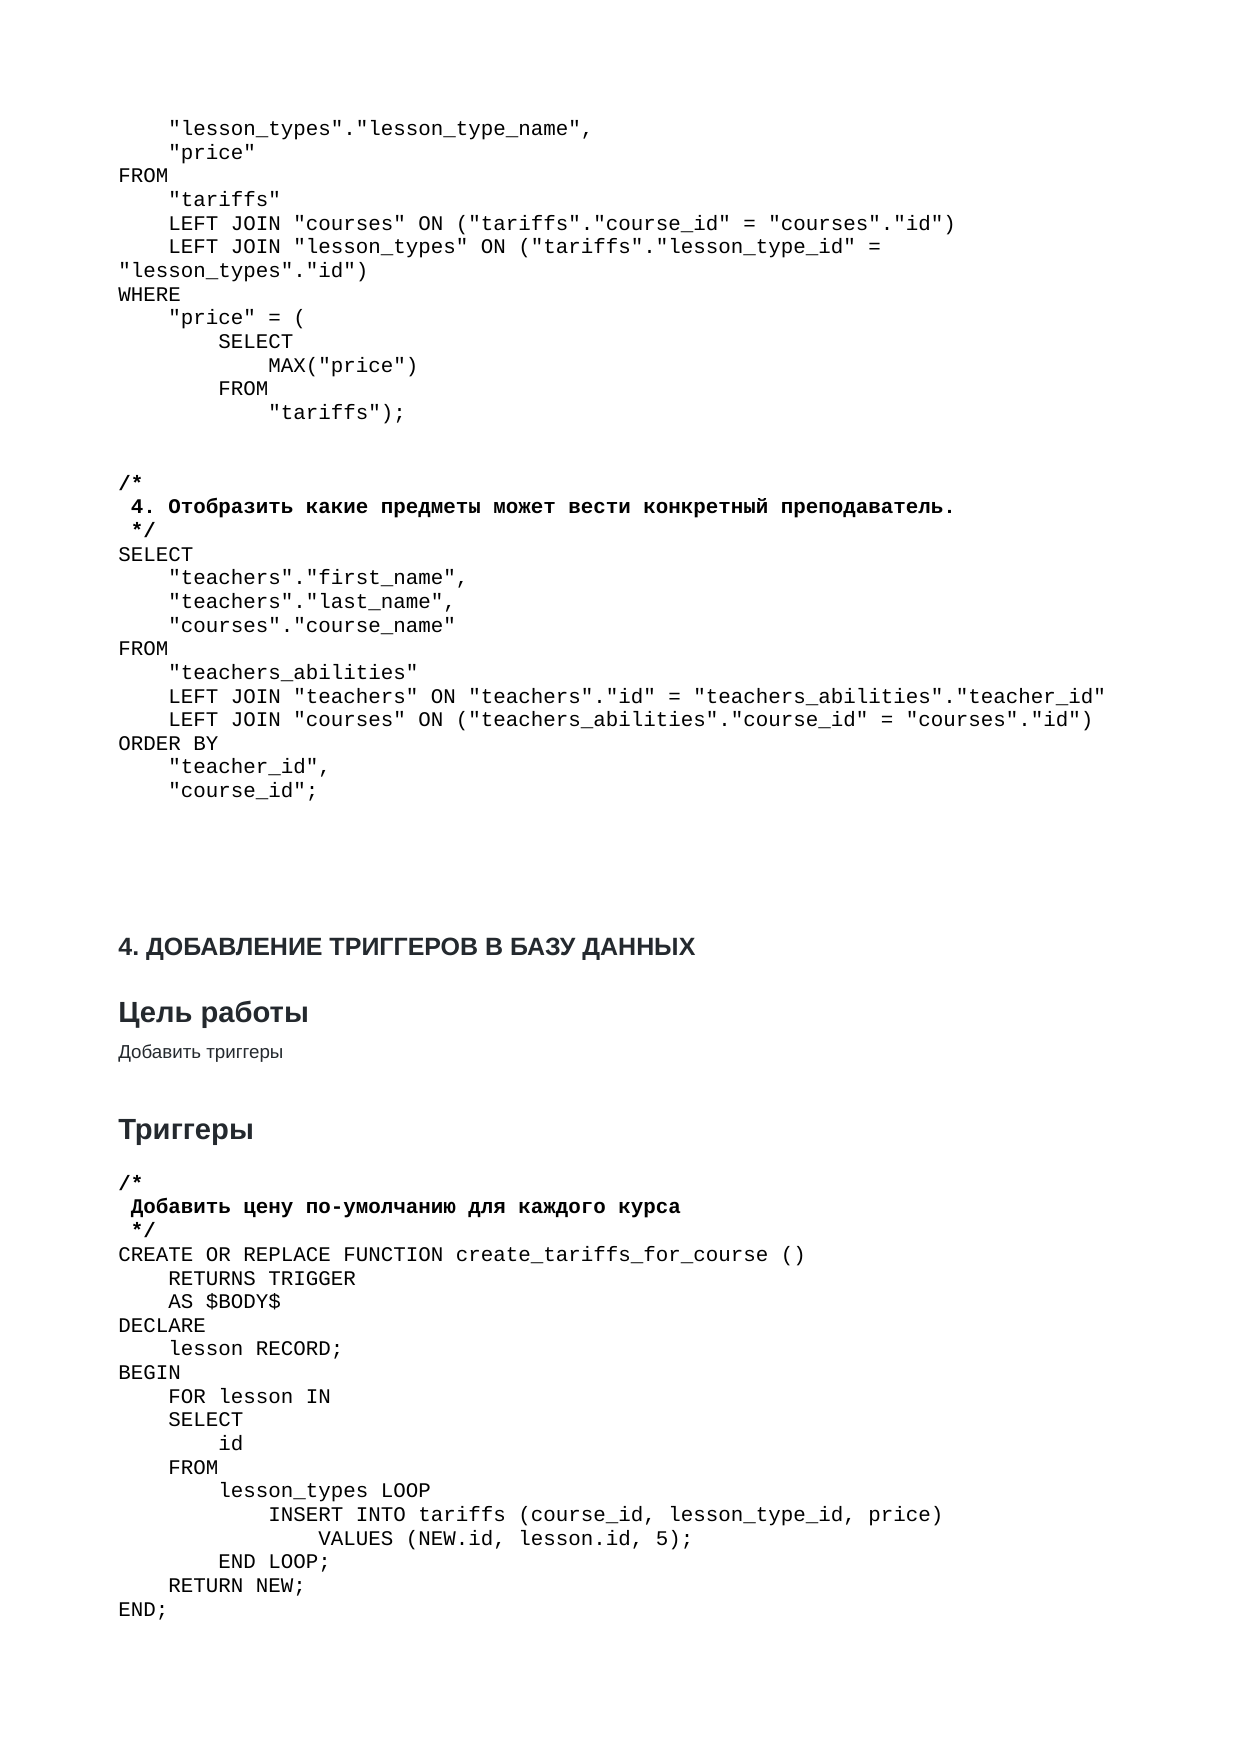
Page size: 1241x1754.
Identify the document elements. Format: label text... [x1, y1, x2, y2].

text END LOOP; [118, 1551, 1122, 1575]
text END; [118, 1598, 1122, 1622]
subtitle Цель работы [118, 994, 1122, 1028]
text "tariffs" [118, 189, 1122, 213]
text "lesson_types"."lesson_type_name", [118, 118, 1122, 142]
text LEFT JOIN "courses" ON ("tariffs"."course_id" = "courses"."id") [118, 213, 1122, 236]
text "tariffs"); [118, 402, 1122, 426]
text LEFT JOIN "lesson_types" ON ("tariffs"."lesson_type_id" = "lesson_types"."id") [118, 236, 1122, 284]
text ORDER BY [118, 733, 1122, 757]
text SELECT [118, 544, 1122, 567]
text DECLARE [118, 1315, 1122, 1338]
text FROM [118, 638, 1122, 662]
text lesson_types LOOP [118, 1480, 1122, 1504]
text "course_id"; [118, 780, 1122, 804]
text FOR lesson IN [118, 1386, 1122, 1409]
text SELECT [118, 1409, 1122, 1433]
text "teacher_id", [118, 757, 1122, 780]
text Добавить триггеры [118, 1041, 1122, 1062]
text WHERE [118, 284, 1122, 307]
text "teachers"."first_name", [118, 567, 1122, 591]
text VALUES (NEW.id, lesson.id, 5); [118, 1528, 1122, 1551]
text RETURNS TRIGGER [118, 1267, 1122, 1291]
text FROM [118, 1457, 1122, 1480]
text FROM [118, 165, 1122, 189]
text INSERT INTO tariffs (course_id, lesson_type_id, price) [118, 1504, 1122, 1528]
text AS $BODY$ [118, 1291, 1122, 1315]
text "teachers"."last_name", [118, 591, 1122, 615]
text "price" = ( [118, 307, 1122, 331]
text Добавить цену по-умолчанию для каждого курса [118, 1197, 1122, 1220]
text "courses"."course_name" [118, 615, 1122, 638]
text 4. ДОБАВЛЕНИЕ ТРИГГЕРОВ В БАЗУ ДАННЫХ [118, 833, 1122, 961]
text BEGIN [118, 1362, 1122, 1386]
text /* [118, 1173, 1122, 1197]
text RETURN NEW; [118, 1575, 1122, 1598]
text FROM [118, 378, 1122, 402]
text id [118, 1433, 1122, 1457]
text "teachers_abilities" [118, 662, 1122, 686]
text "price" [118, 142, 1122, 165]
text 4. Отобразить какие предметы может вести конкретный преподаватель. [118, 496, 1122, 520]
subtitle Триггеры [118, 1112, 1122, 1146]
text CREATE OR REPLACE FUNCTION create_tariffs_for_course () [118, 1244, 1122, 1267]
text SELECT [118, 331, 1122, 354]
text lesson RECORD; [118, 1338, 1122, 1362]
text */ [118, 1220, 1122, 1244]
text LEFT JOIN "teachers" ON "teachers"."id" = "teachers_abilities"."teacher_id" [118, 686, 1122, 709]
text */ [118, 520, 1122, 544]
text /* [118, 473, 1122, 496]
text MAX("price") [118, 354, 1122, 378]
text LEFT JOIN "courses" ON ("teachers_abilities"."course_id" = "courses"."id") [118, 709, 1122, 733]
